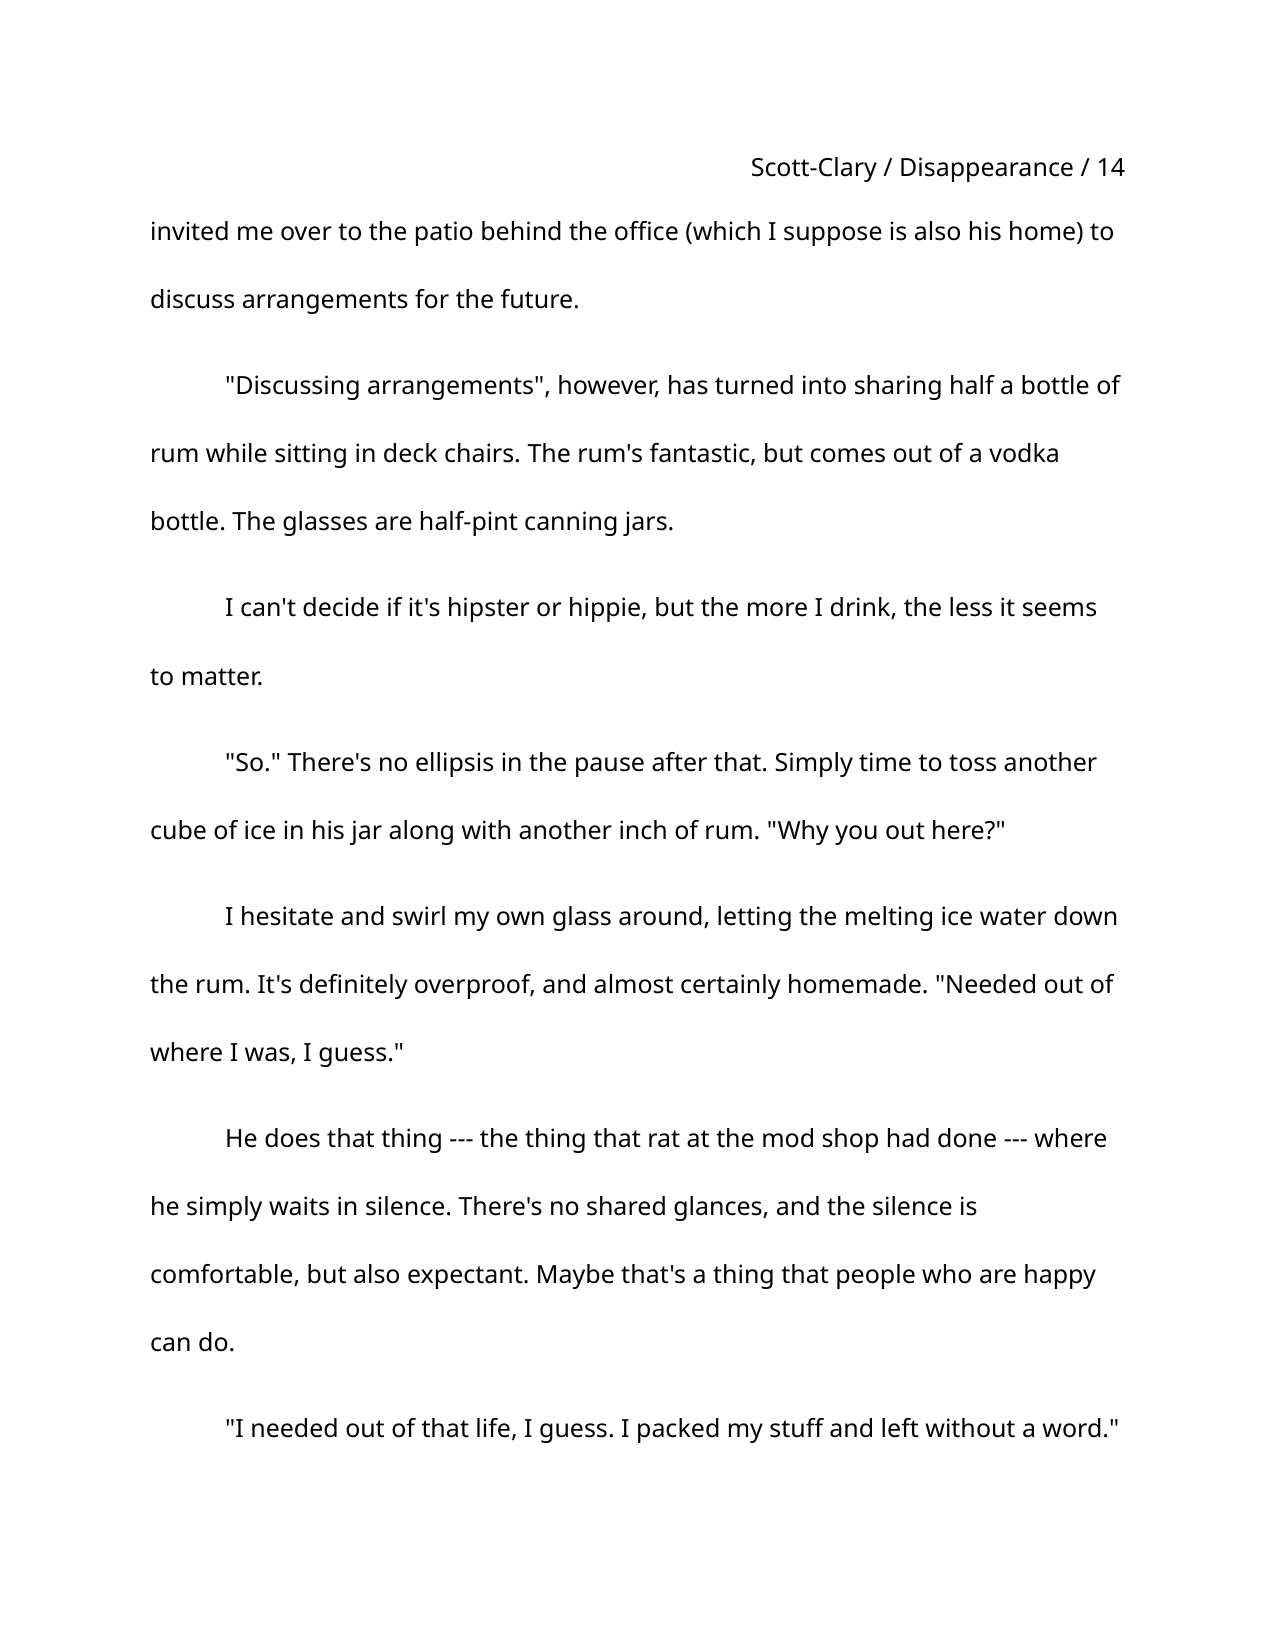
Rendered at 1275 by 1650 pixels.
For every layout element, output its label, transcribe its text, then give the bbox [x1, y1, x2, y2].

text "Discussing arrangements", however, has turned into sharing half a bottle of rum while sitting in deck chairs. The rum's fantastic, but comes out of a vodka bottle. The glasses are half-pint canning jars. [150, 368, 1125, 538]
text "I needed out of that life, I guess. I packed my stuff and left without a word." [150, 1411, 1125, 1445]
text I can't decide if it's hipster or hippie, but the more I drink, the less it seems to matter. [150, 590, 1125, 692]
text "So." There's no ellipsis in the pause after that. Simply time to toss another cube of ice in his jar along with another inch of rum. "Why you out here?" [150, 744, 1125, 846]
text He does that thing --- the thing that rat at the mod shop had done --- where he simply waits in silence. There's no shared glances, and the silence is comfortable, but also expectant. Maybe that's a thing that people who are happy can do. [150, 1121, 1125, 1359]
text I hesitate and swirl my own glass around, letting the melting ice water down the rum. It's definitely overproof, and almost certainly homemade. "Needed out of where I was, I guess." [150, 898, 1125, 1069]
text invited me over to the patio behind the office (which I suppose is also his home) to discuss arrangements for the future. [150, 213, 1125, 316]
